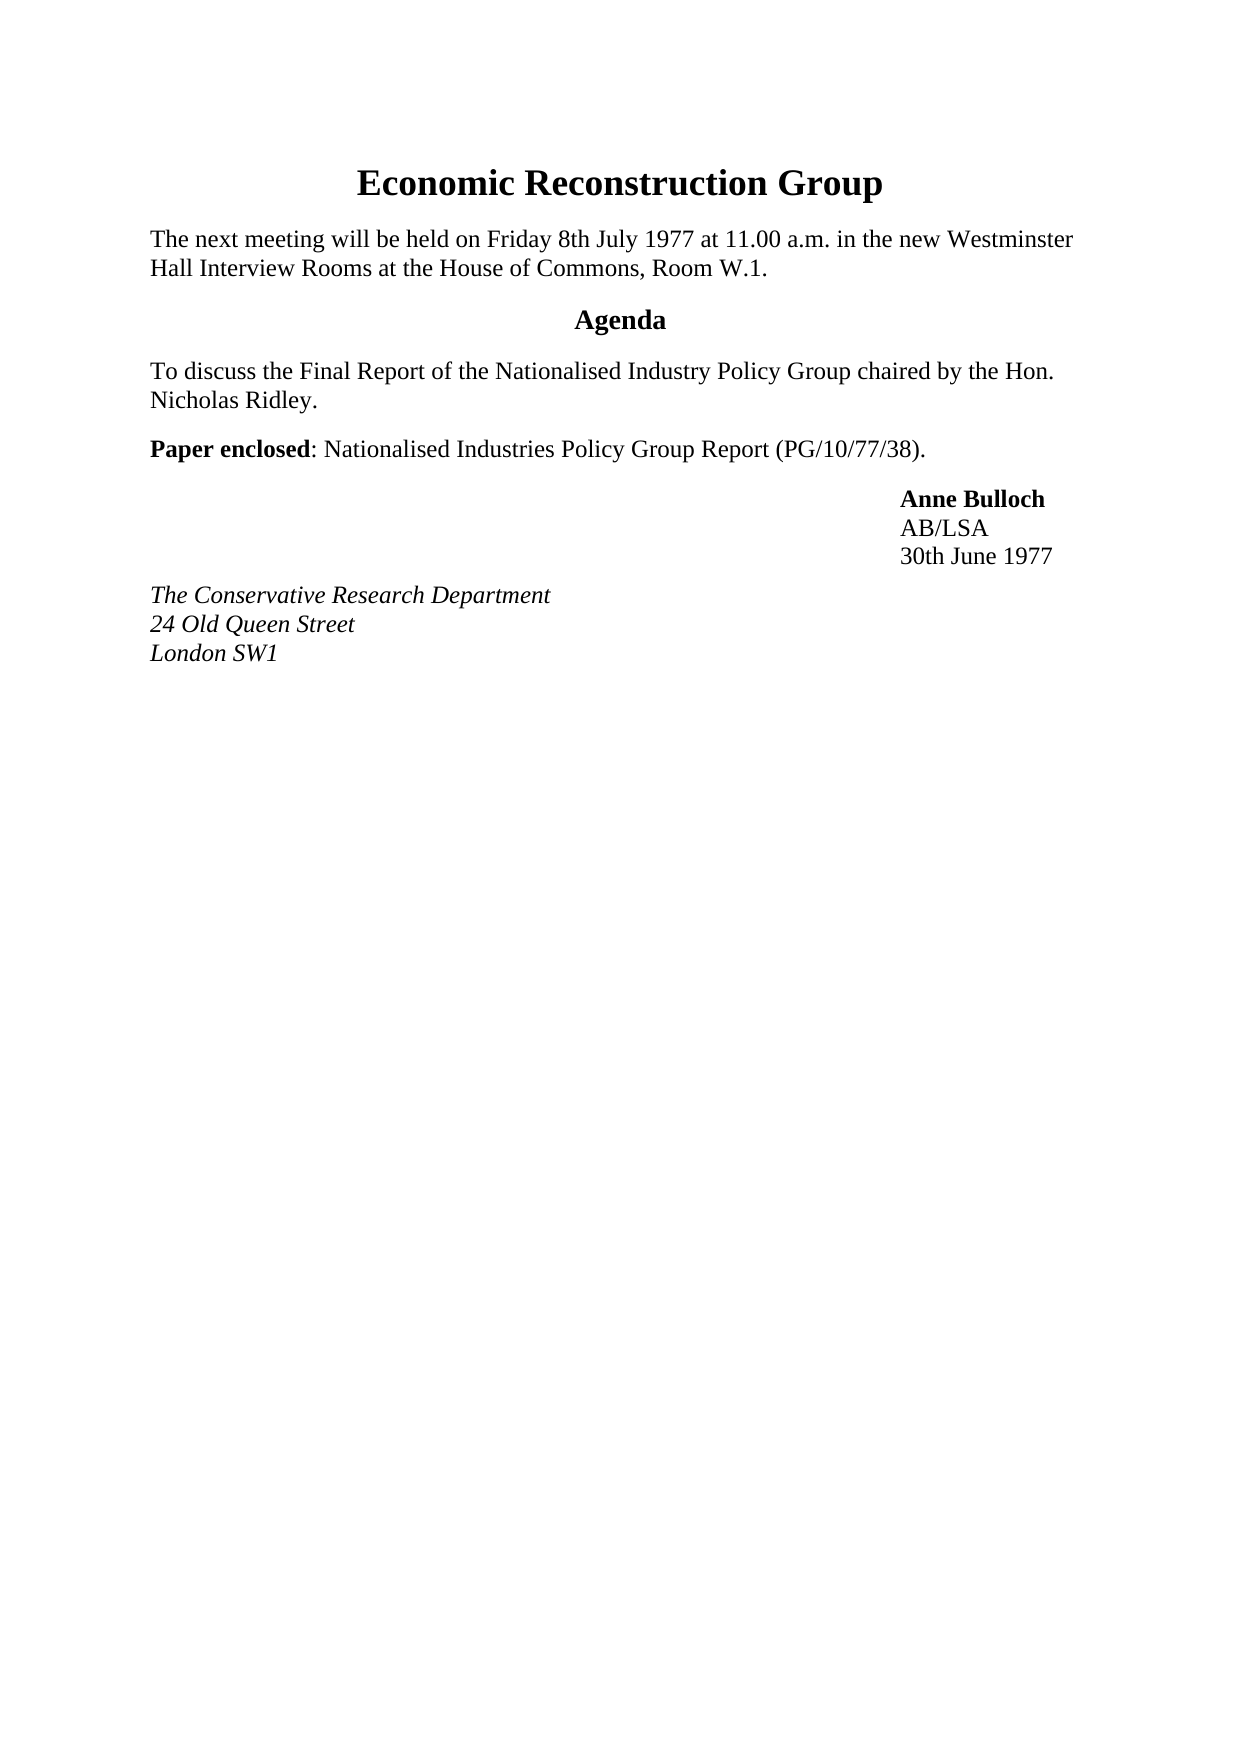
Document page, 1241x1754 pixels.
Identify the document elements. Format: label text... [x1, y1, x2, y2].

text Anne Bulloch AB/LSA 30th June 1977 [900, 484, 1090, 570]
text To discuss the Final Report of the Nationalised Industry Policy Group chaired by the Hon. Nicholas Ridley. [150, 356, 1090, 413]
text The next meeting will be held on Friday 8th July 1977 at 11.00 a.m. in the new Westminster Hall Interview Rooms at the House of Commons, Room W.1. [150, 224, 1090, 282]
text The Conservative Research Department 24 Old Queen Street London SW1 [150, 581, 1090, 667]
text Paper enclosed: Nationalised Industries Policy Group Report (PG/10/77/38). [150, 434, 1090, 463]
subtitle Agenda [150, 303, 1090, 335]
subtitle Economic Reconstruction Group [150, 160, 1090, 203]
